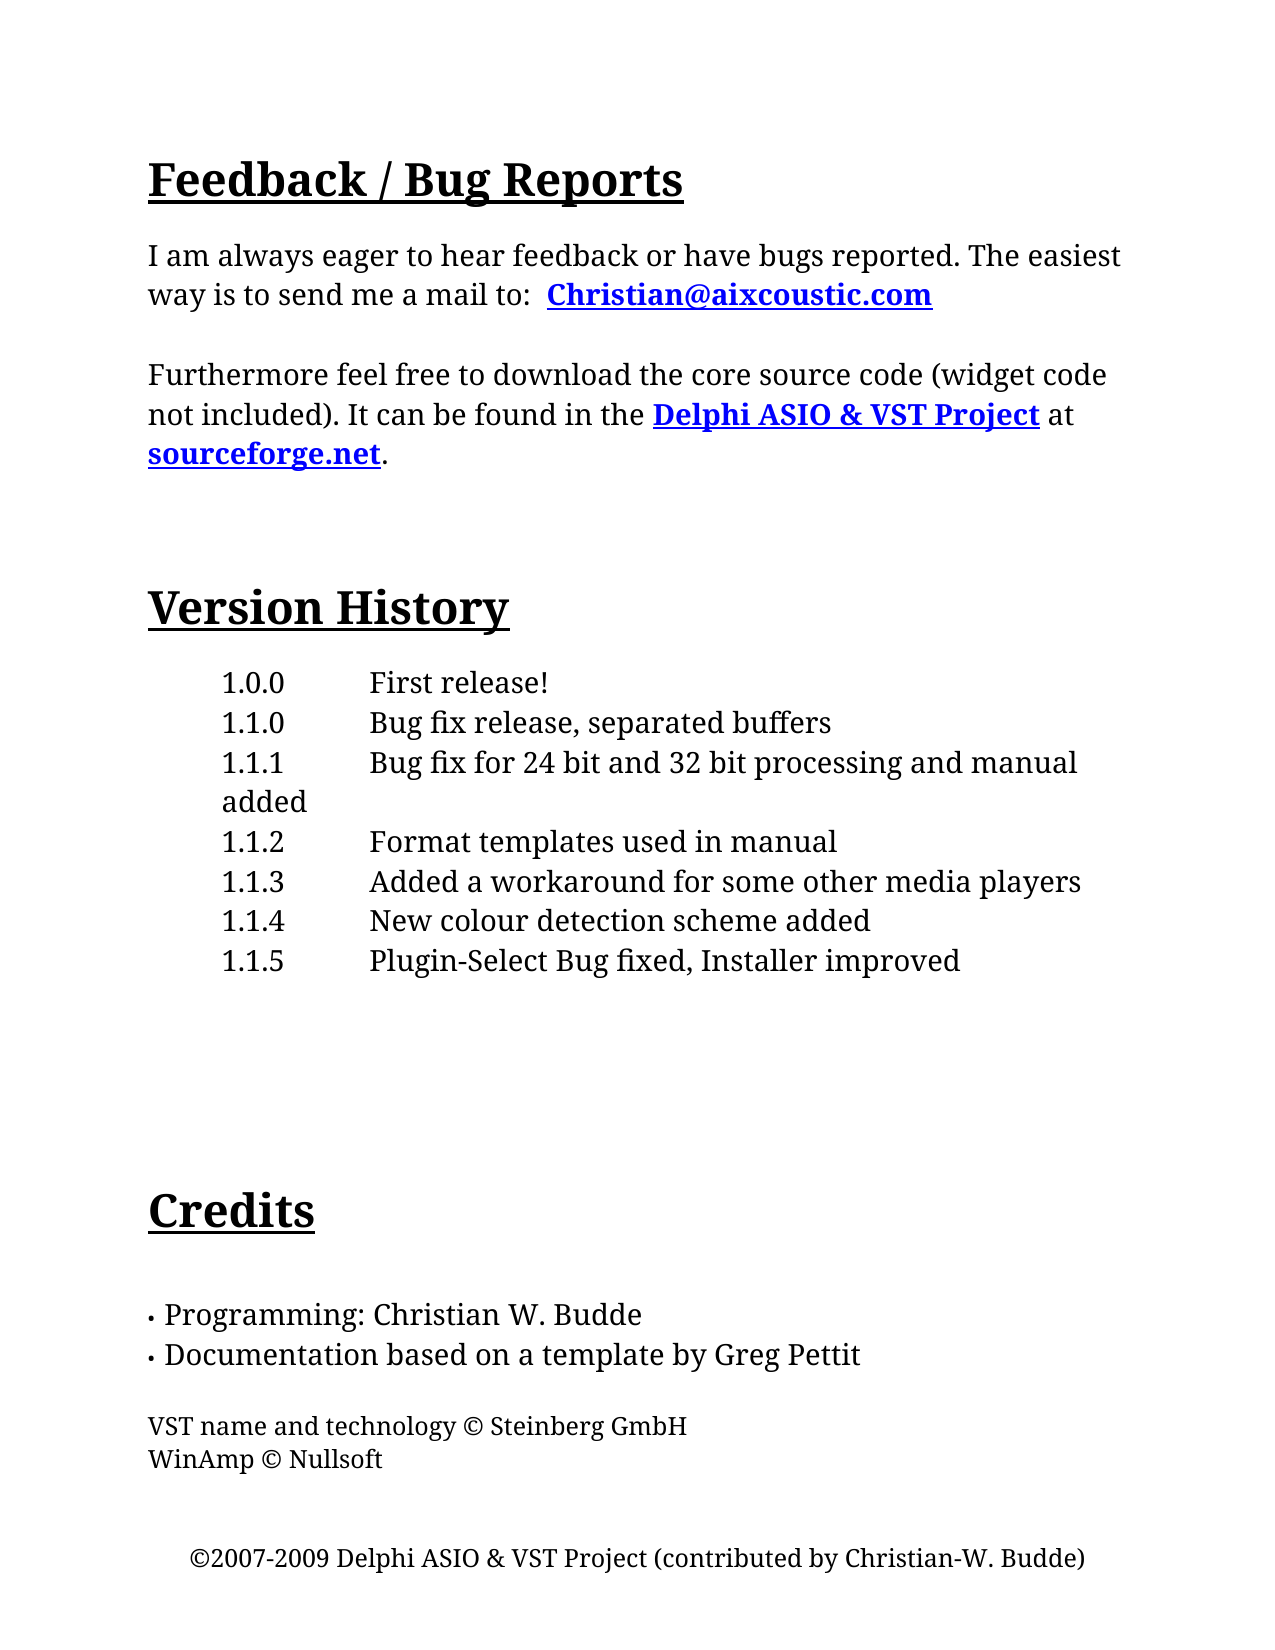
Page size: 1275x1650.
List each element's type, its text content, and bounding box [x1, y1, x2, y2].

text • Documentation based on a template by Greg Pettit [148, 1334, 1127, 1374]
subtitle Feedback / Bug Reports [148, 148, 1127, 210]
list 1.1.1 Bug fix for 24 bit and 32 bit processing and manual added [221, 742, 1127, 821]
text WinAmp © Nullsoft [148, 1442, 1127, 1476]
text Furthermore feel free to download the core source code (widget code not included). It can be found in the Delphi ASIO & VST Project at sourceforge.net. [148, 354, 1127, 473]
list 1.1.0 Bug fix release, separated buffers [221, 702, 1127, 742]
subtitle Credits [148, 1178, 1127, 1241]
list 1.0.0 First release! [221, 663, 1127, 702]
list 1.1.4 New colour detection scheme added [221, 901, 1127, 940]
list 1.1.3 Added a workaround for some other media players [221, 861, 1127, 901]
text I am always eager to hear feedback or have bugs reported. The easiest [148, 235, 1127, 275]
text way is to send me a mail to: Christian@aixcoustic.com [148, 275, 1127, 314]
list 1.1.5 Plugin-Select Bug fixed, Installer improved [221, 940, 1127, 980]
text • Programming: Christian W. Budde [148, 1295, 1127, 1334]
subtitle Version History [148, 575, 1127, 638]
text VST name and technology © Steinberg GmbH [148, 1408, 1127, 1442]
list 1.1.2 Format templates used in manual [221, 821, 1127, 861]
